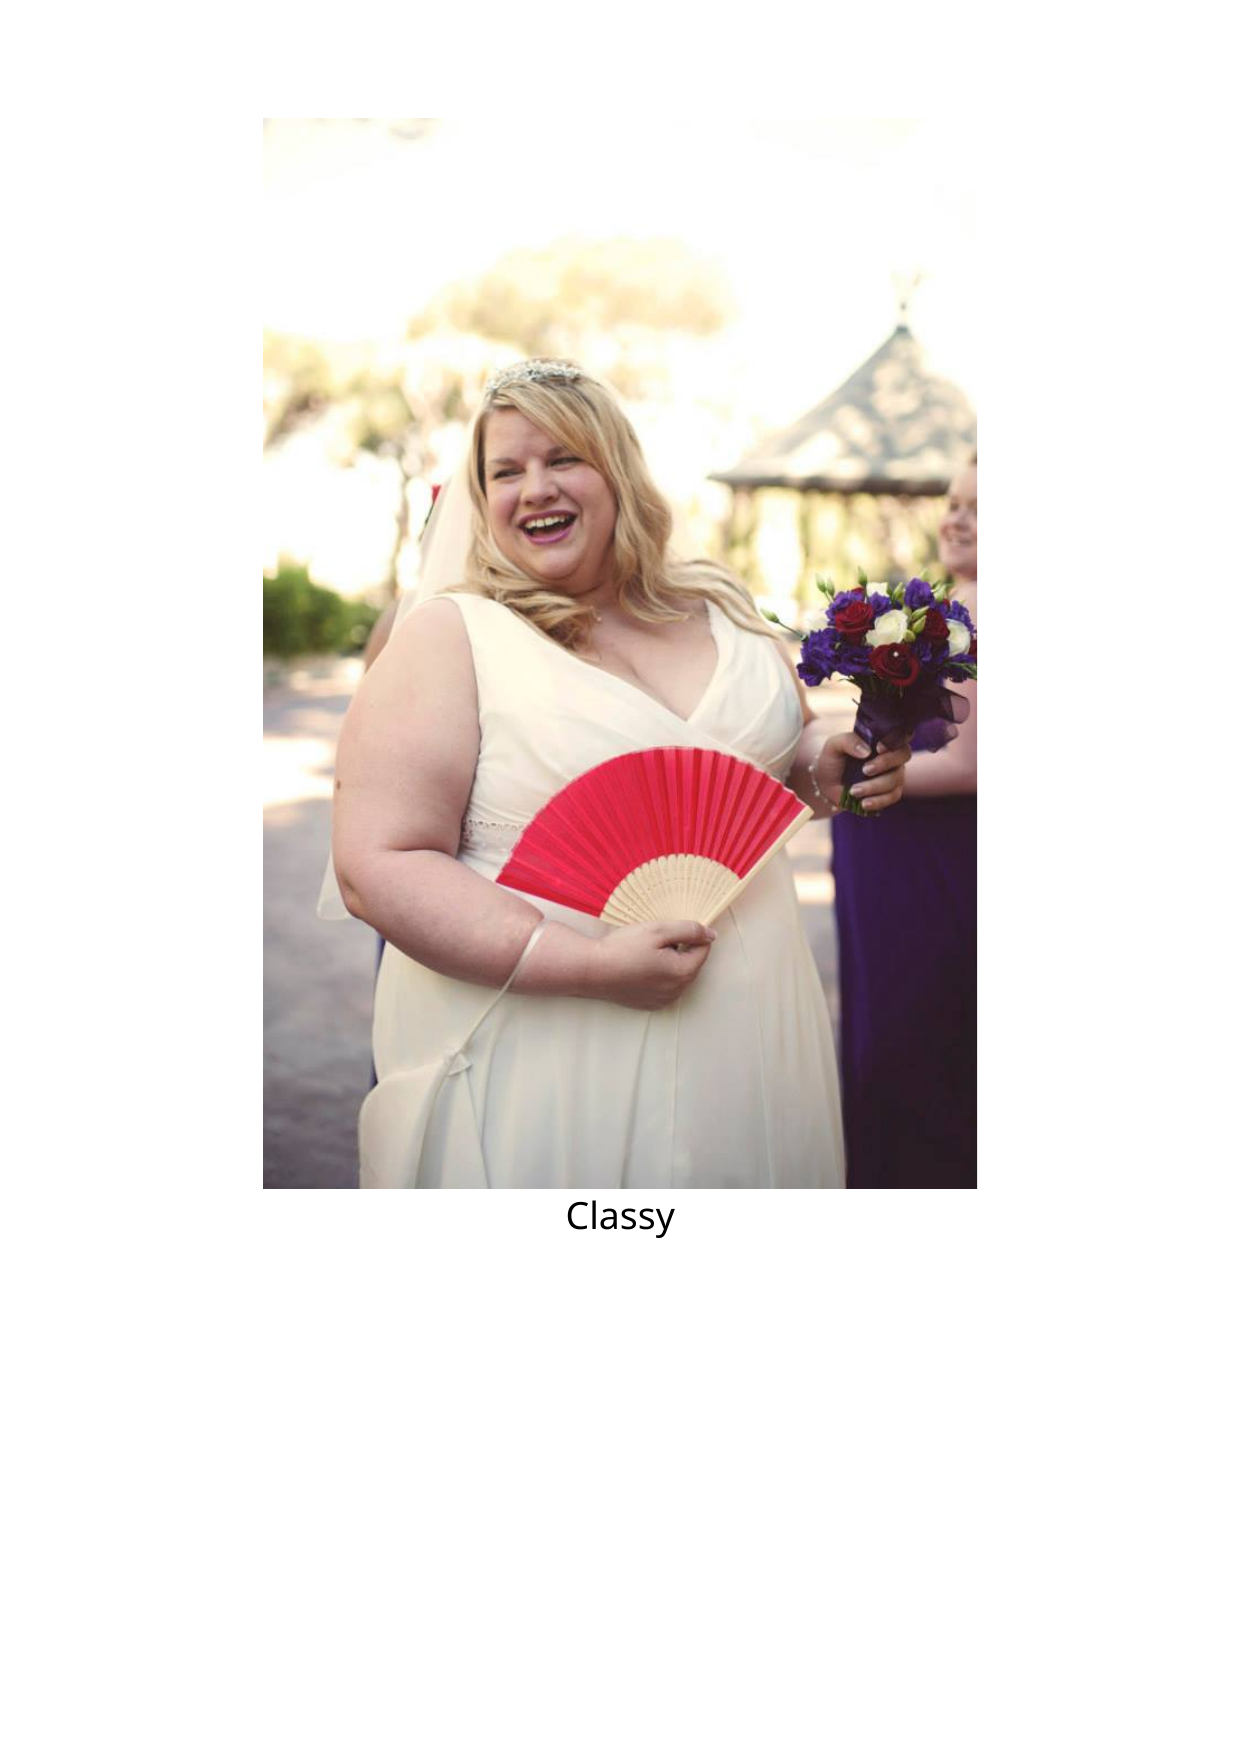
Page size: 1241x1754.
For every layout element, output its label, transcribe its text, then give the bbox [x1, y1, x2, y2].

text Classy [118, 118, 1122, 1240]
picture [263, 118, 978, 1189]
